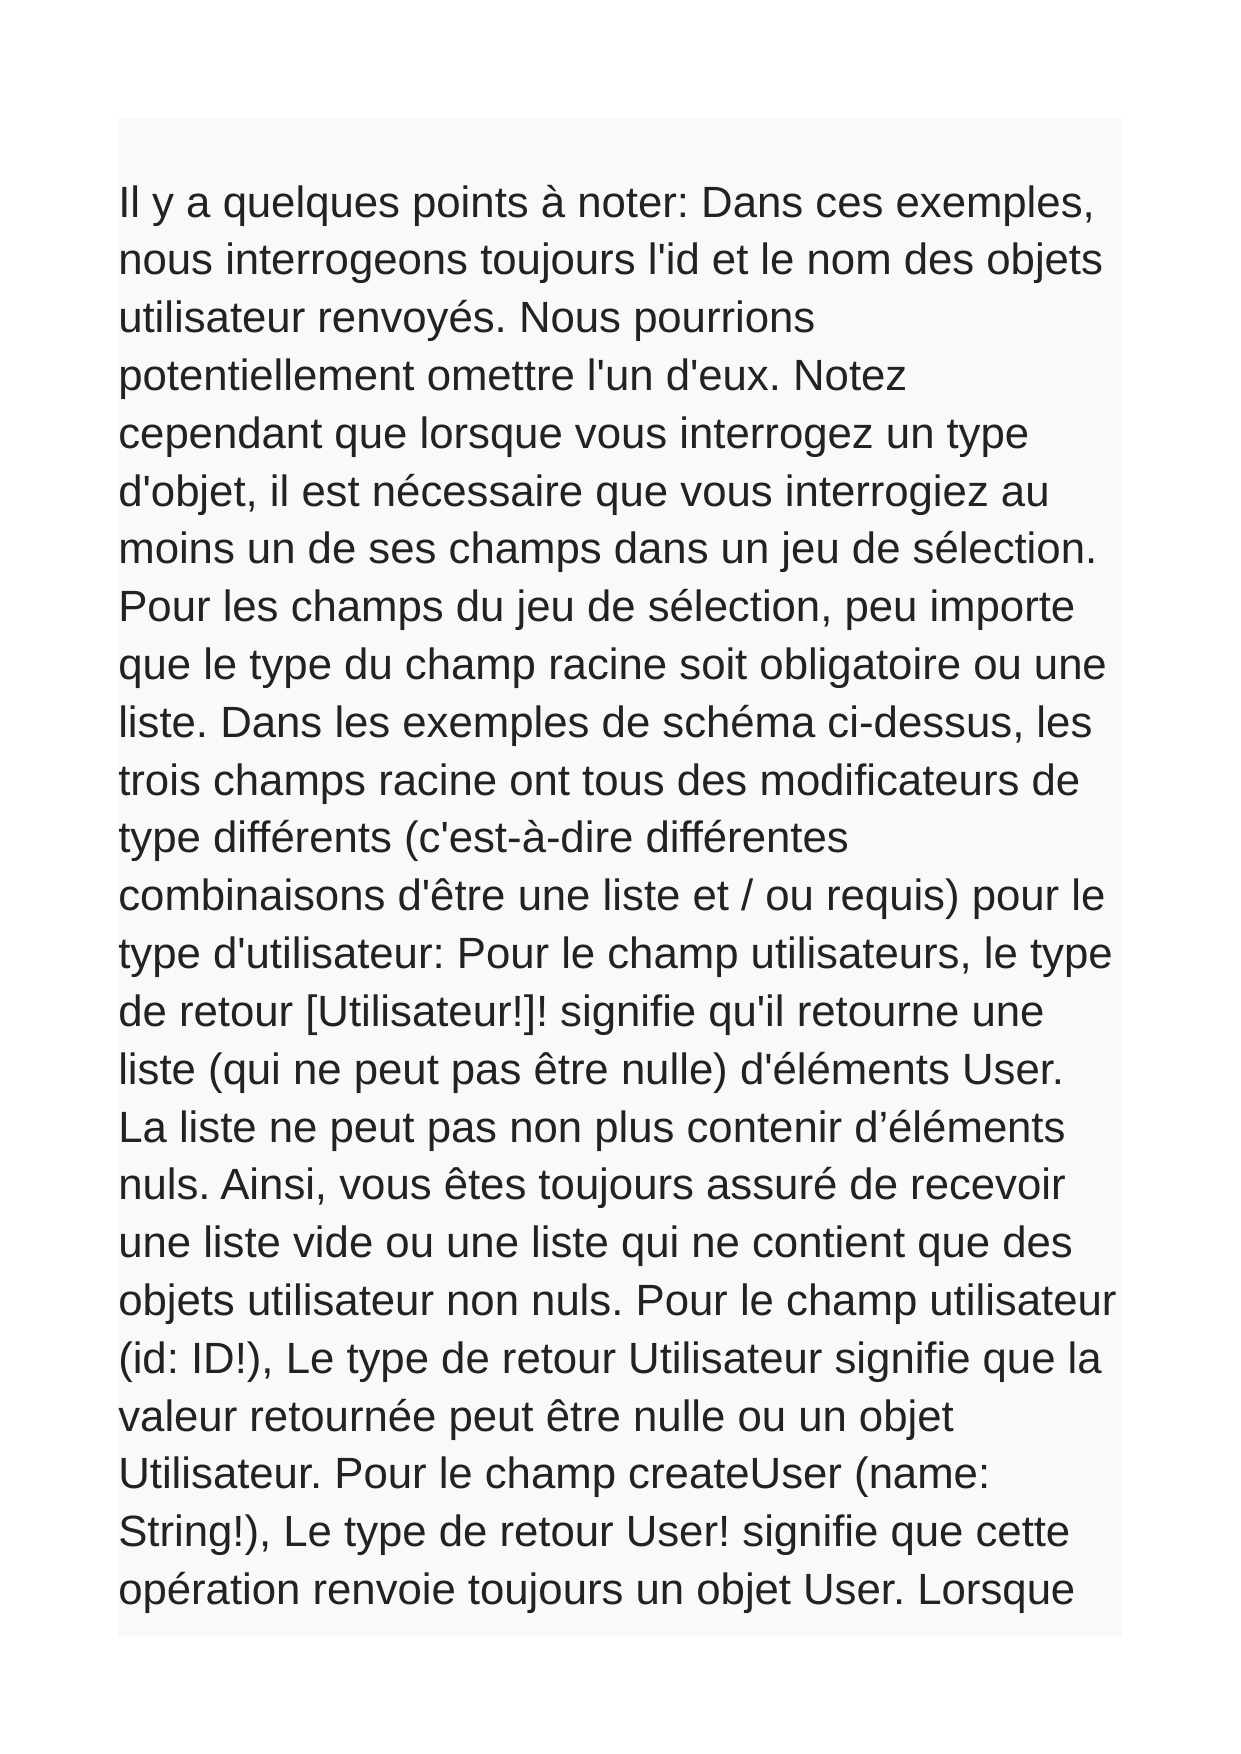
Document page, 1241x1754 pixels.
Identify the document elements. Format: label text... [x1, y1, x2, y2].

text Il y a quelques points à noter: Dans ces exemples, nous interrogeons toujours l'id et le nom des objets utilisateur renvoyés. Nous pourrions potentiellement omettre l'un d'eux. Notez cependant que lorsque vous interrogez un type d'objet, il est nécessaire que vous interrogiez au moins un de ses champs dans un jeu de sélection. Pour les champs du jeu de sélection, peu importe que le type du champ racine soit obligatoire ou une liste. Dans les exemples de schéma ci-dessus, les trois champs racine ont tous des modificateurs de type différents (c'est-à-dire différentes combinaisons d'être une liste et / ou requis) pour le type d'utilisateur: Pour le champ utilisateurs, le type de retour [Utilisateur!]! signifie qu'il retourne une liste (qui ne peut pas être nulle) d'éléments User. La liste ne peut pas non plus contenir d’éléments nuls. Ainsi, vous êtes toujours assuré de recevoir une liste vide ou une liste qui ne contient que des objets utilisateur non nuls. Pour le champ utilisateur (id: ID!), Le type de retour Utilisateur signifie que la valeur retournée peut être nulle ou un objet Utilisateur. Pour le champ createUser (name: String!), Le type de retour User! signifie que cette opération renvoie toujours un objet User. Lorsque [118, 118, 1122, 1614]
